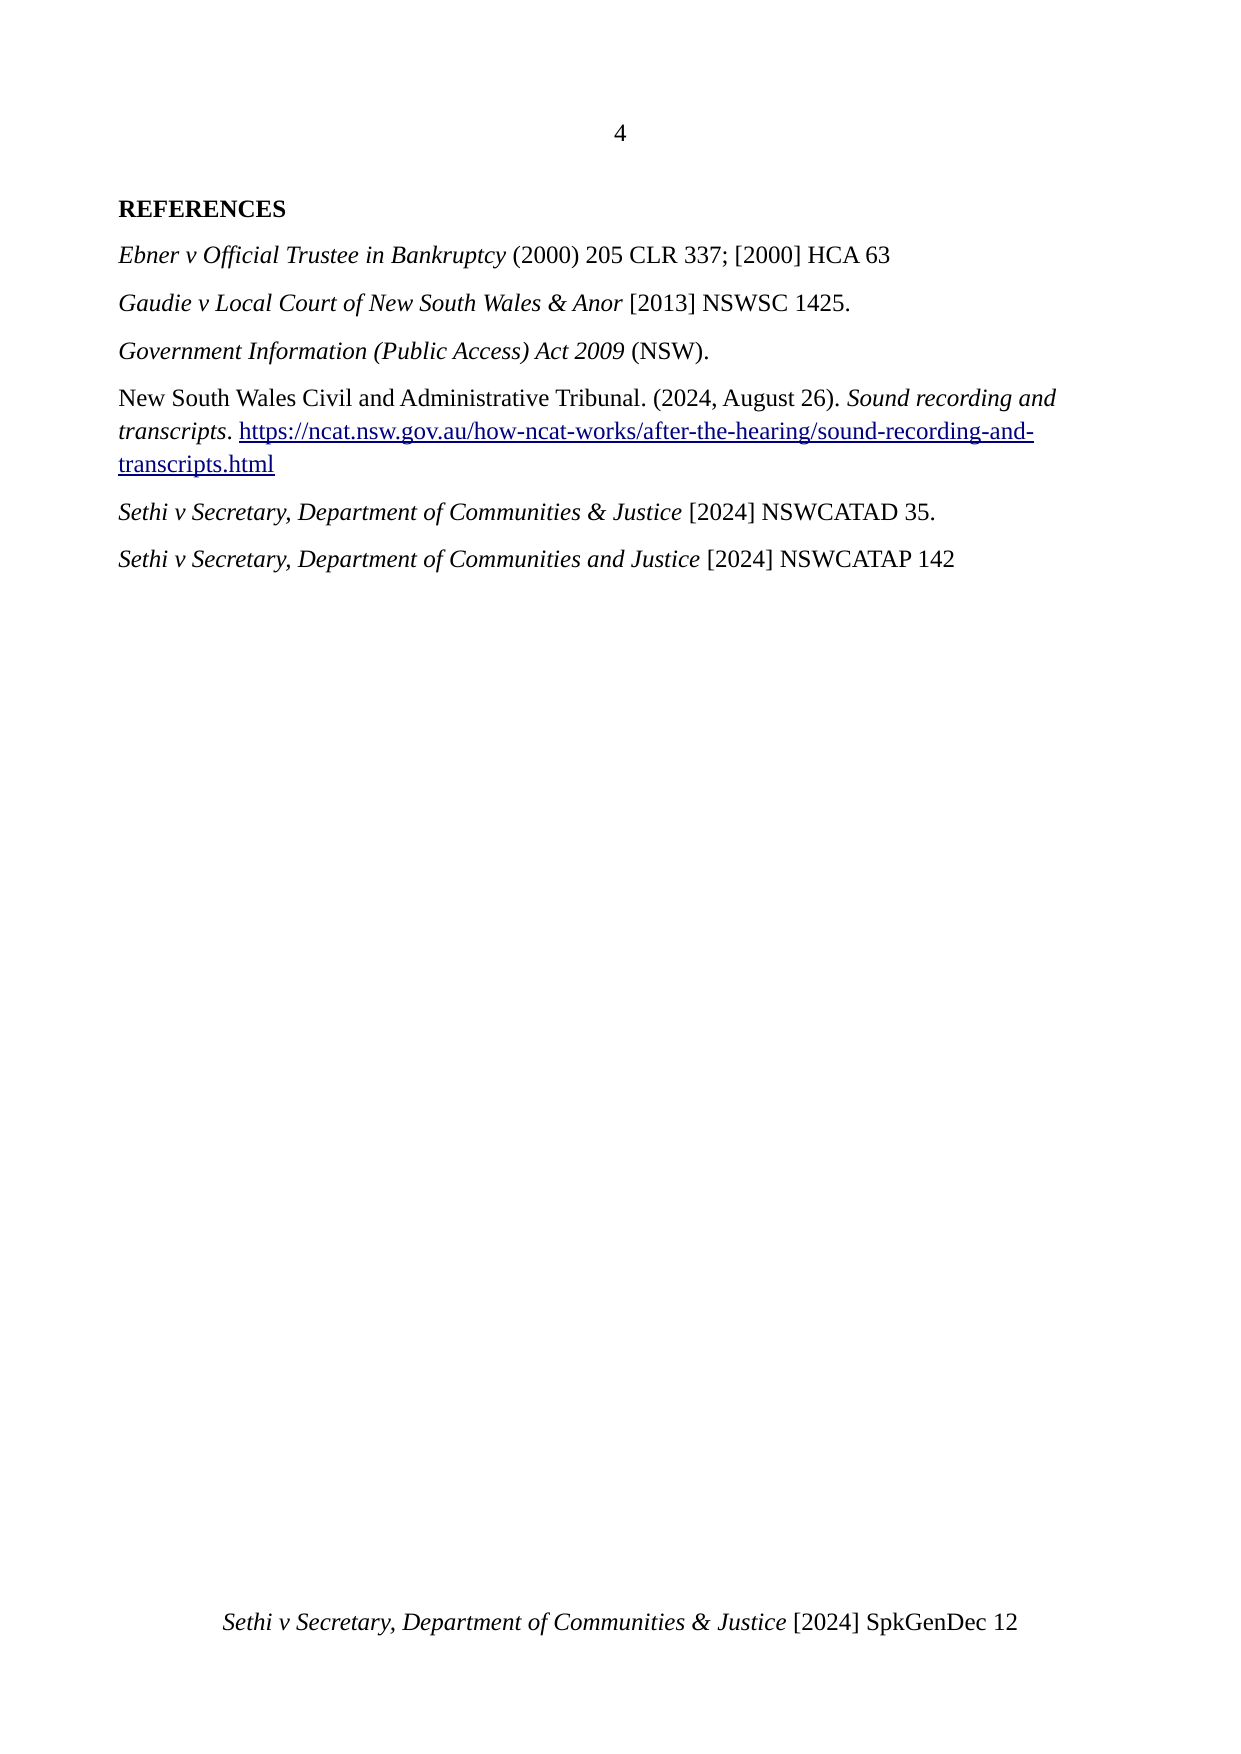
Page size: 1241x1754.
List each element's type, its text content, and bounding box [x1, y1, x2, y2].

text New South Wales Civil and Administrative Tribunal. (2024, August 26). Sound recording and transcripts. https://ncat.nsw.gov.au/how-ncat-works/after-the-hearing/sound-recording-and-transcripts.html [118, 383, 1122, 478]
text Sethi v Secretary, Department of Communities & Justice [2024] NSWCATAD 35. [118, 497, 1122, 526]
subtitle References [118, 194, 1122, 223]
text Government Information (Public Access) Act 2009 (NSW). [118, 336, 1122, 364]
text Gaudie v Local Court of New South Wales & Anor [2013] NSWSC 1425. [118, 288, 1122, 317]
text Sethi v Secretary, Department of Communities and Justice [2024] NSWCATAP 142 [118, 544, 1122, 573]
text Ebner v Official Trustee in Bankruptcy (2000) 205 CLR 337; [2000] HCA 63 [118, 241, 1122, 269]
